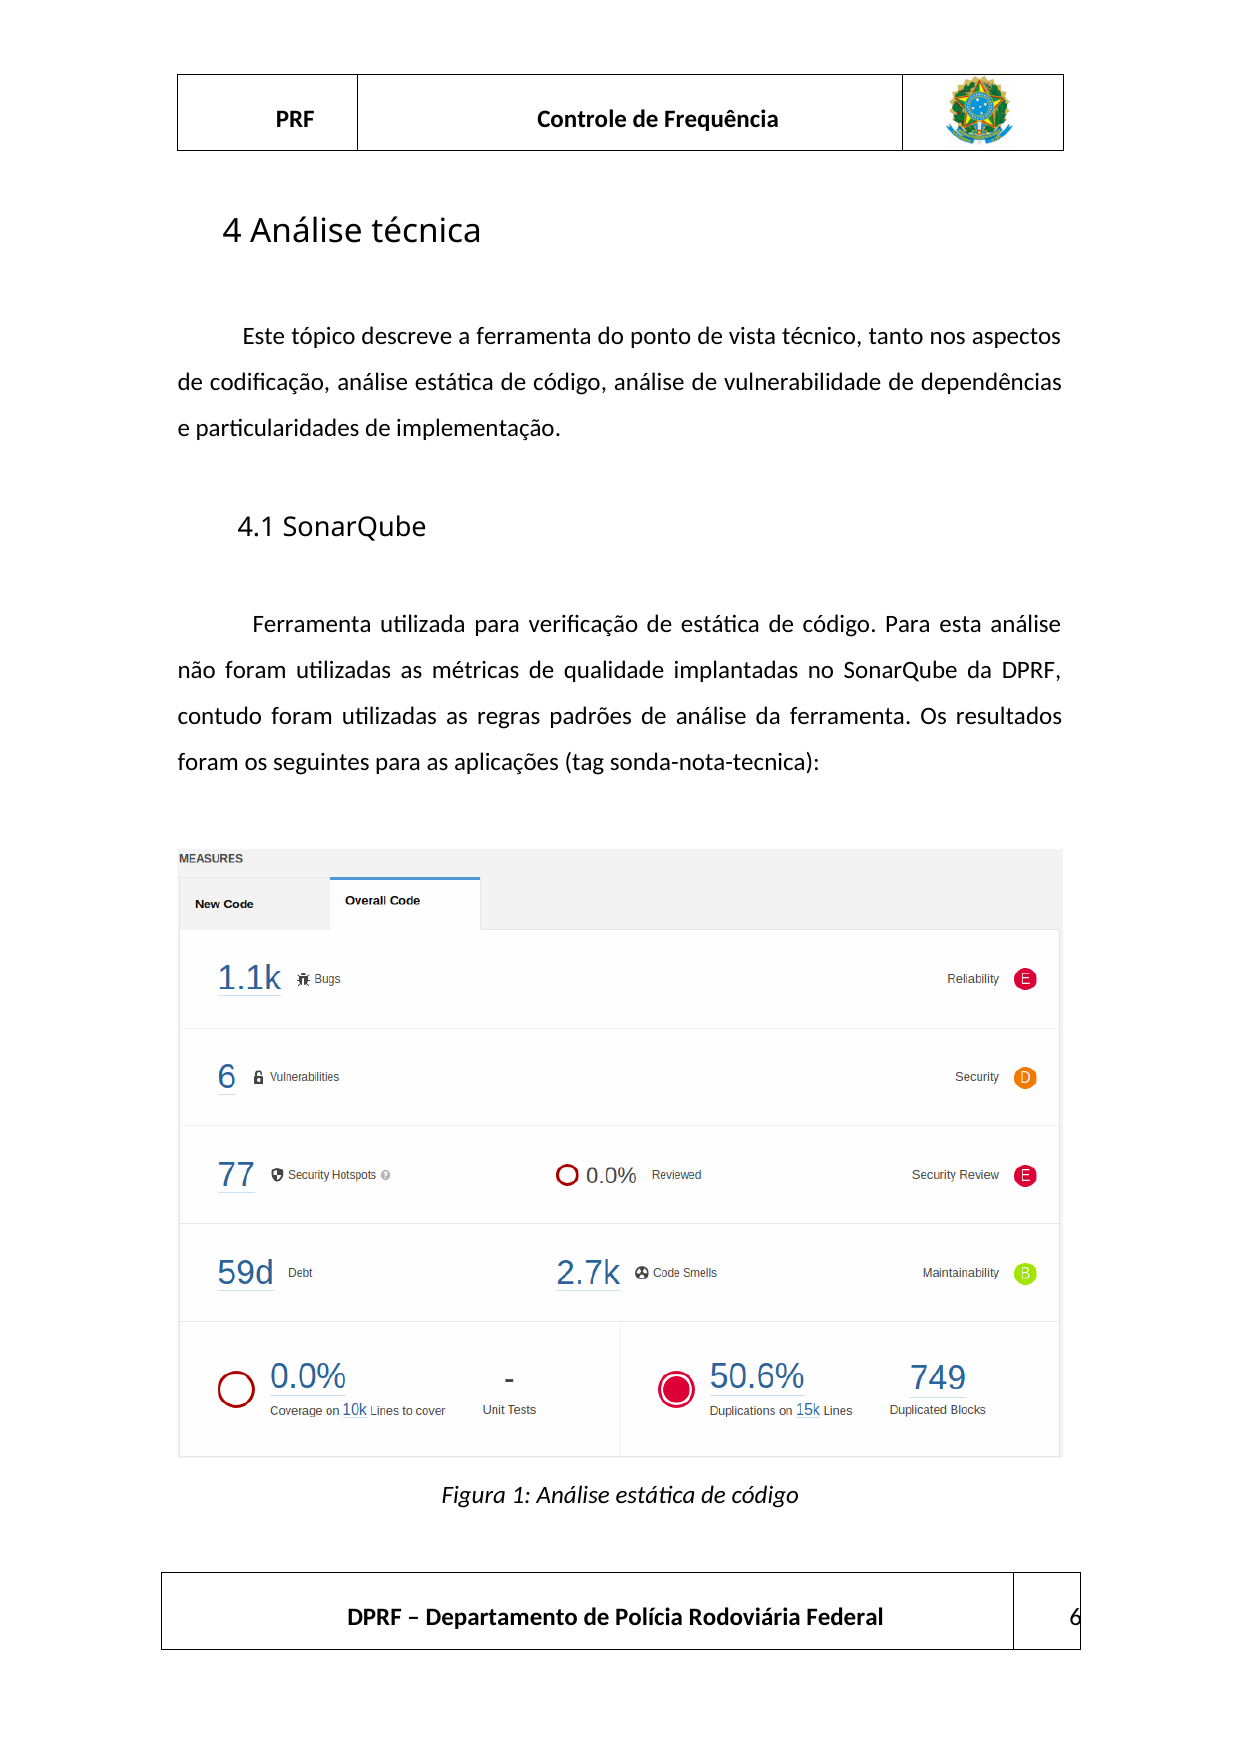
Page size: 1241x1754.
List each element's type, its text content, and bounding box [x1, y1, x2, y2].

subtitle 4.1 SonarQube [177, 508, 237, 544]
subtitle 4.1 SonarQube [427, 508, 1063, 544]
picture [177, 849, 1063, 1458]
text Este tópico descreve a ferramenta do ponto de vista técnico, tanto nos aspectos de codificação, análise estática de código, análise de vulnerabilidade de dependências e particularidades de implementação. [177, 321, 1063, 442]
subtitle 4 Análise técnica [177, 207, 222, 252]
text Figura 1: Análise estática de código [177, 1458, 1063, 1510]
subtitle 4 Análise técnica [482, 207, 1063, 252]
picture [944, 75, 1020, 149]
text Ferramenta utilizada para verificação de estática de código. Para esta análise não foram utilizadas as métricas de qualidade implantadas no SonarQube da DPRF, contudo foram utilizadas as regras padrões de análise da ferramenta. Os resultados foram os seguintes para as aplicações (tag sonda-nota-tecnica): [177, 609, 1063, 776]
